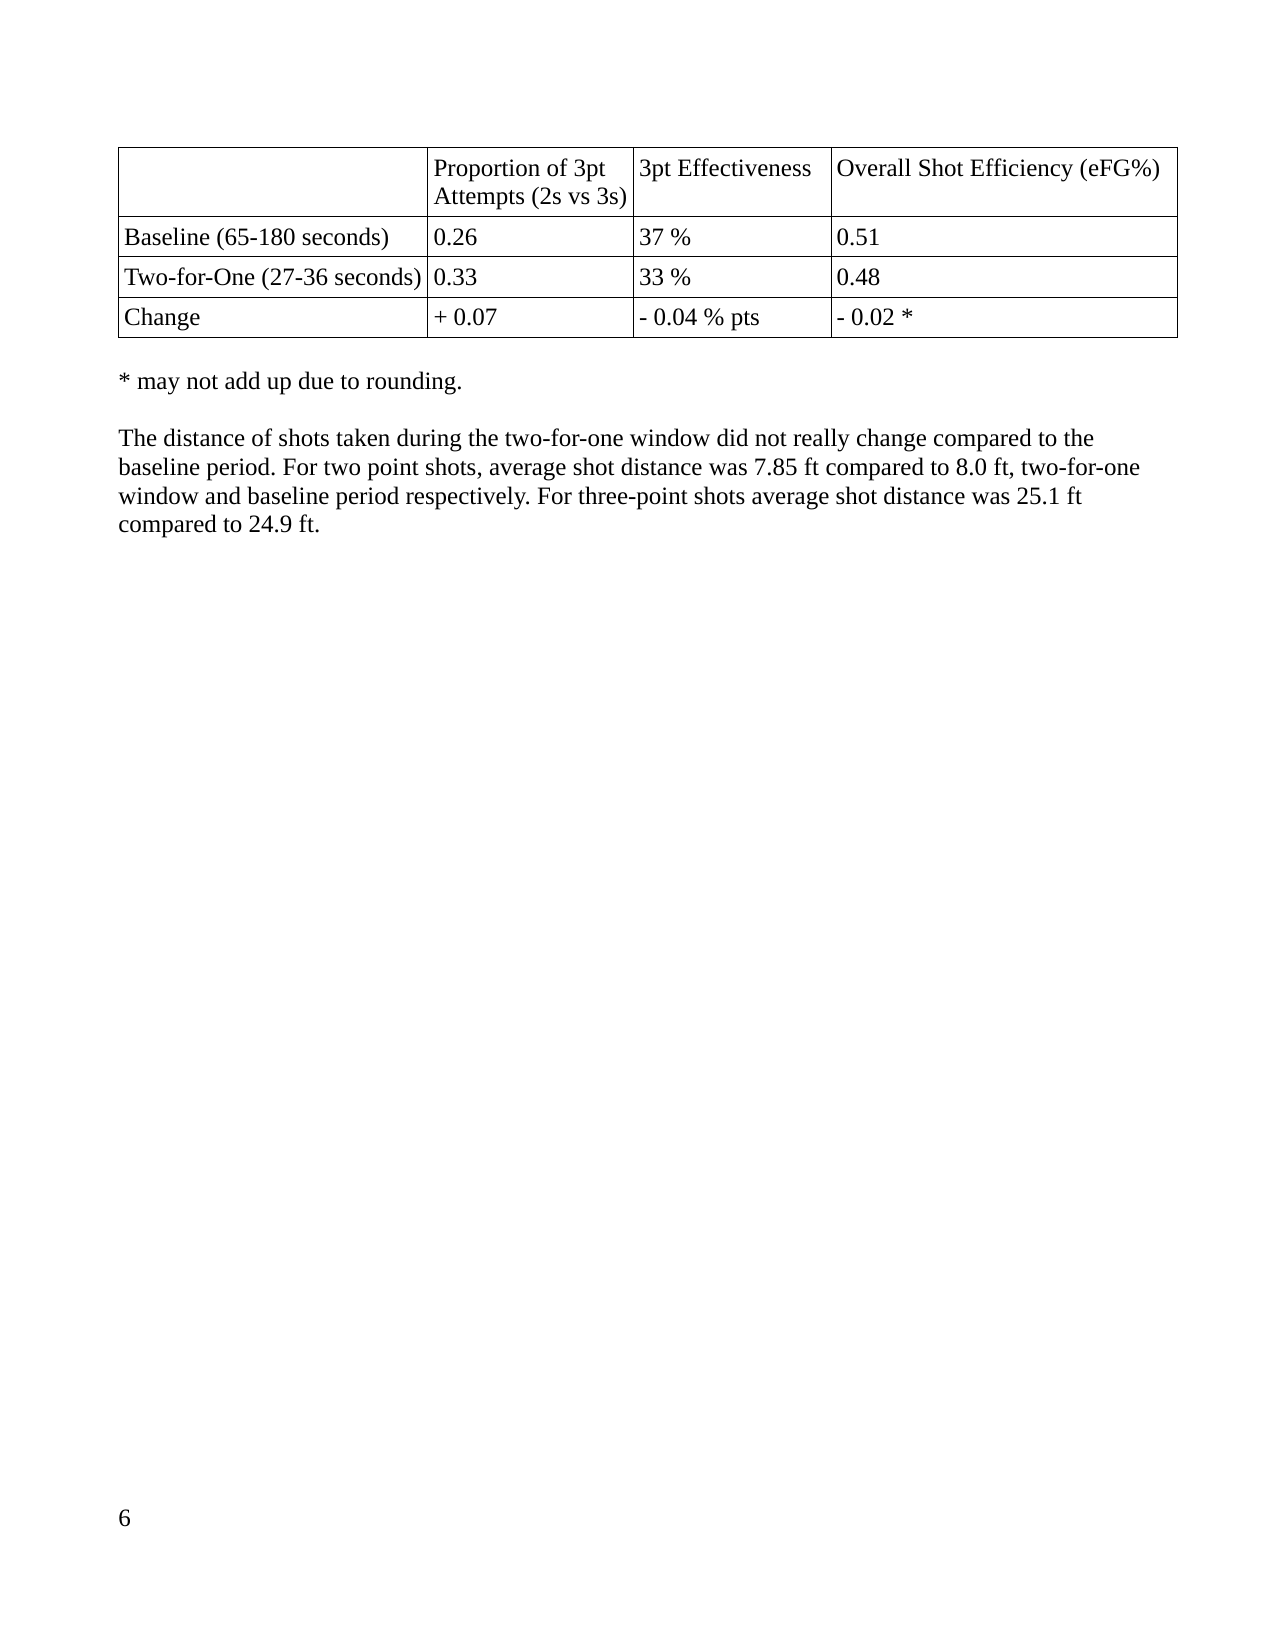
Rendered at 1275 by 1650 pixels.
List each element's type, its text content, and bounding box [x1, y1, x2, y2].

table_cell 33 % [634, 257, 831, 297]
table_cell + 0.07 [428, 298, 633, 337]
table_cell 0.33 [428, 257, 633, 297]
table_cell 0.48 [832, 257, 1177, 297]
table_header Overall Shot Efficiency (eFG%) [832, 148, 1177, 216]
table_cell Two-for-One (27-36 seconds) [119, 257, 427, 297]
text The distance of shots taken during the two-for-one window did not really change compared to the baseline period. For two point shots, average shot distance was 7.85 ft compared to 8.0 ft, two-for-one window and baseline period respectively. For three-point shots average shot distance was 25.1 ft compared to 24.9 ft. [118, 423, 1157, 538]
table_header Proportion of 3pt Attempts (2s vs 3s) [428, 148, 633, 216]
text * may not add up due to rounding. [118, 366, 1157, 394]
table_header 3pt Effectiveness [634, 148, 831, 216]
table_cell Change [119, 298, 427, 337]
table_cell - 0.04 % pts [634, 298, 831, 337]
table_cell 37 % [634, 217, 831, 256]
table_header [119, 148, 427, 216]
table_cell 0.26 [428, 217, 633, 256]
table_cell Baseline (65-180 seconds) [119, 217, 427, 256]
table_cell 0.51 [832, 217, 1177, 256]
table_cell - 0.02 * [832, 298, 1177, 337]
